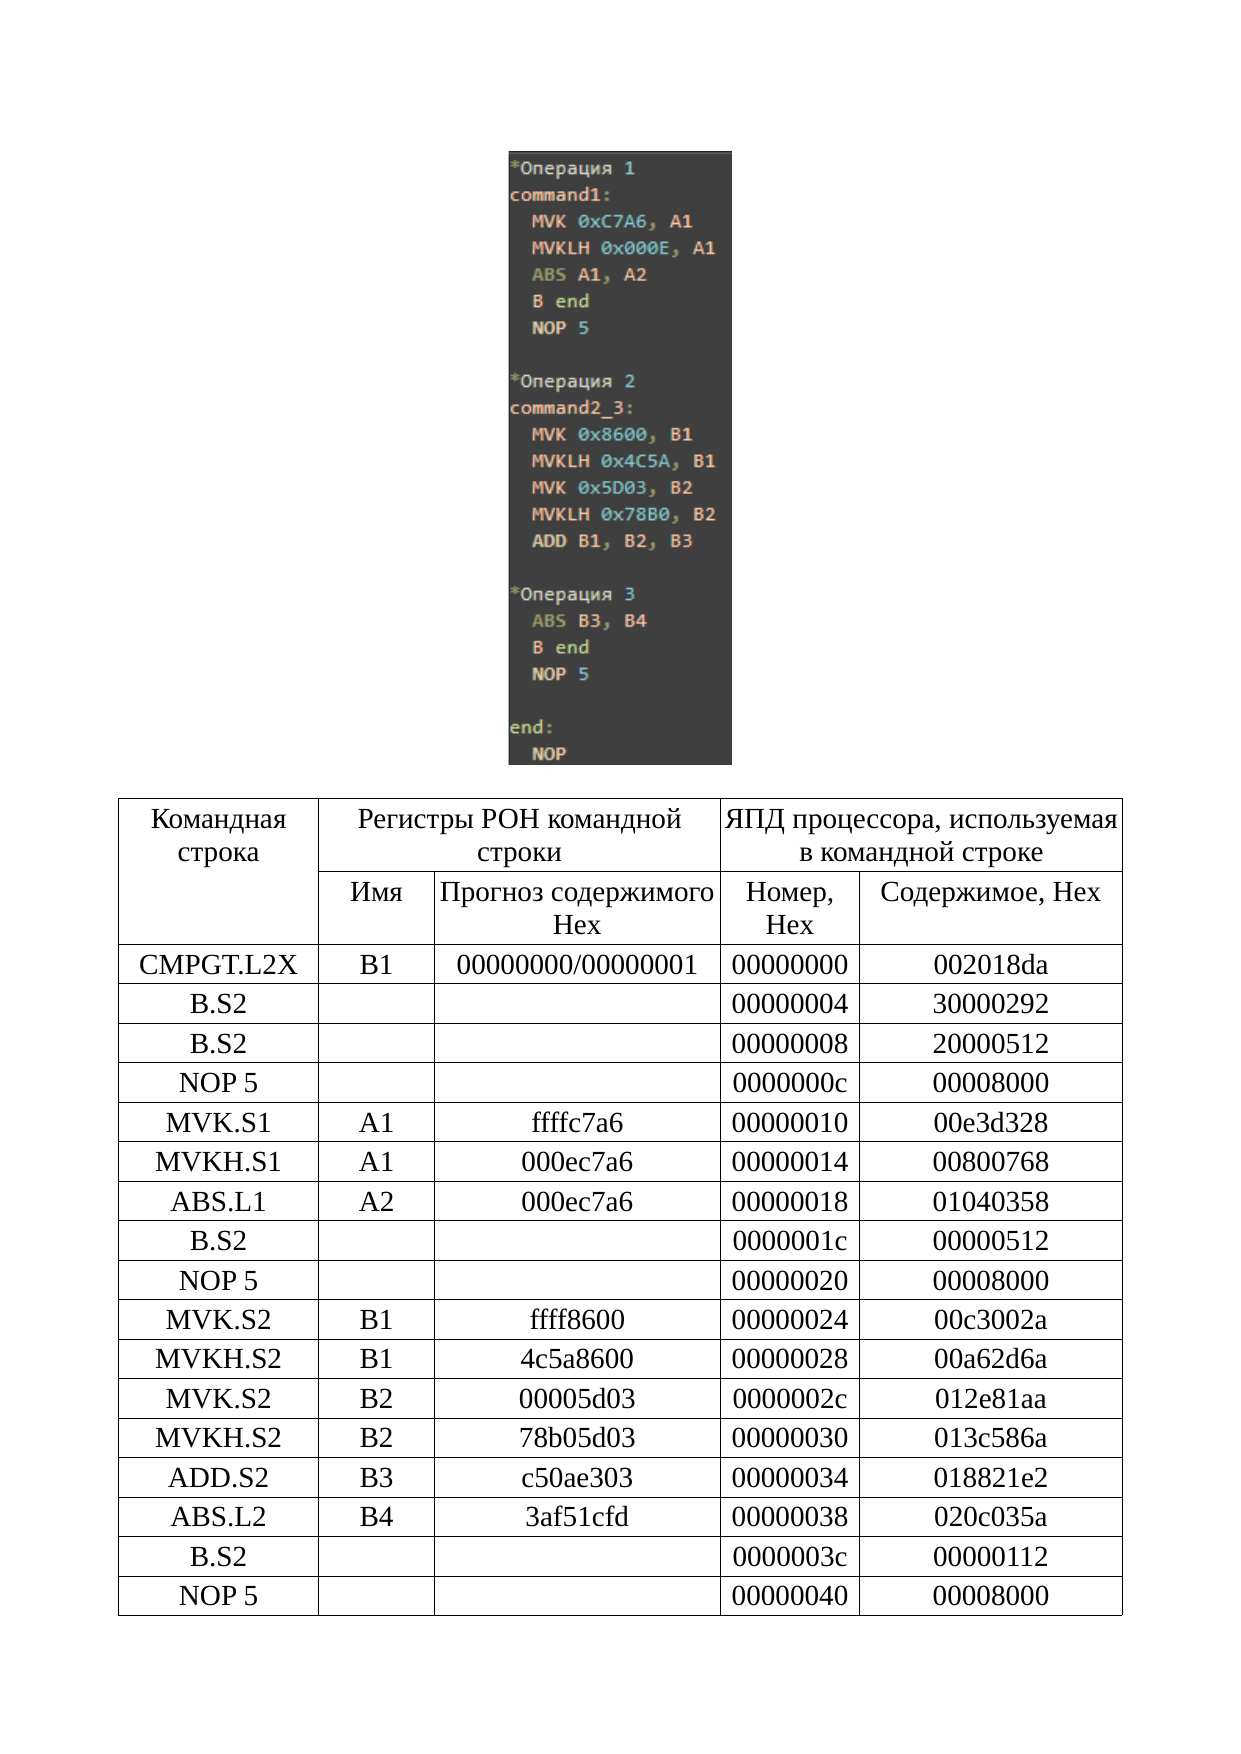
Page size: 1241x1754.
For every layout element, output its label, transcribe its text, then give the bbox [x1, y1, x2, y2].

table_cell ADD.S2 [119, 1458, 318, 1497]
table_cell 00000000 [721, 945, 859, 983]
table_cell [319, 1221, 434, 1260]
table_cell 012e81aa [860, 1379, 1122, 1418]
table_cell CMPGT.L2X [119, 945, 318, 983]
table_cell B1 [319, 945, 434, 983]
table_cell 00000020 [721, 1261, 859, 1299]
table_cell Имя [319, 872, 434, 944]
table_cell 20000512 [860, 1024, 1122, 1062]
table_cell MVKH.S1 [119, 1142, 318, 1181]
table_cell 00000004 [721, 984, 859, 1023]
table_cell 00c3002a [860, 1300, 1122, 1339]
table_cell 78b05d03 [435, 1419, 720, 1457]
table_cell Прогноз содержимого Hex [435, 872, 720, 944]
table_cell 00000040 [721, 1577, 859, 1615]
table_cell 4c5a8600 [435, 1340, 720, 1378]
table_cell [435, 1577, 720, 1615]
table_cell [319, 1024, 434, 1062]
table_header Командная строка [119, 799, 318, 944]
table_cell c50ae303 [435, 1458, 720, 1497]
table_cell 00000018 [721, 1182, 859, 1220]
picture [508, 151, 732, 765]
table_cell [319, 1577, 434, 1615]
table_cell A1 [319, 1103, 434, 1141]
table_cell B4 [319, 1498, 434, 1536]
table_cell ffff8600 [435, 1300, 720, 1339]
table_cell MVKH.S2 [119, 1340, 318, 1378]
table_cell Номер, Hex [721, 872, 859, 944]
table_cell A2 [319, 1182, 434, 1220]
table_cell 0000000c [721, 1063, 859, 1102]
table_header ЯПД процессора, используемая в командной строке [721, 799, 1122, 871]
table_cell ABS.L2 [119, 1498, 318, 1536]
table_cell B.S2 [119, 1537, 318, 1576]
table_cell 00000038 [721, 1498, 859, 1536]
table_cell B1 [319, 1340, 434, 1378]
table_cell 00008000 [860, 1577, 1122, 1615]
table_cell 002018da [860, 945, 1122, 983]
table_cell 00000028 [721, 1340, 859, 1378]
table_cell 00000030 [721, 1419, 859, 1457]
table_cell 00a62d6a [860, 1340, 1122, 1378]
table_cell 0000003c [721, 1537, 859, 1576]
table_cell 00e3d328 [860, 1103, 1122, 1141]
table_cell [435, 1537, 720, 1576]
table_cell NOP 5 [119, 1261, 318, 1299]
table_cell 018821e2 [860, 1458, 1122, 1497]
table_cell 00000034 [721, 1458, 859, 1497]
table_cell 020c035a [860, 1498, 1122, 1536]
table_cell 01040358 [860, 1182, 1122, 1220]
table_cell B.S2 [119, 984, 318, 1023]
table_cell MVK.S1 [119, 1103, 318, 1141]
table_cell 0000001c [721, 1221, 859, 1260]
table_cell [435, 1221, 720, 1260]
table_cell 00000024 [721, 1300, 859, 1339]
table_cell 013c586a [860, 1419, 1122, 1457]
table_cell [435, 1063, 720, 1102]
table_cell 00000512 [860, 1221, 1122, 1260]
table_cell 000ec7a6 [435, 1142, 720, 1181]
table_cell ABS.L1 [119, 1182, 318, 1220]
table_cell B1 [319, 1300, 434, 1339]
table_cell MVK.S2 [119, 1300, 318, 1339]
table_cell 0000002c [721, 1379, 859, 1418]
table_cell Содержимое, Hex [860, 872, 1122, 944]
table_cell B.S2 [119, 1221, 318, 1260]
table_cell 00008000 [860, 1063, 1122, 1102]
table_cell 00000112 [860, 1537, 1122, 1576]
table_cell MVKH.S2 [119, 1419, 318, 1457]
table_cell [319, 1537, 434, 1576]
table_cell 00000008 [721, 1024, 859, 1062]
table_cell MVK.S2 [119, 1379, 318, 1418]
table_cell [435, 984, 720, 1023]
table_cell 00800768 [860, 1142, 1122, 1181]
table_cell 00005d03 [435, 1379, 720, 1418]
table_cell 000ec7a6 [435, 1182, 720, 1220]
table_cell 00000014 [721, 1142, 859, 1181]
table_cell NOP 5 [119, 1577, 318, 1615]
table_cell [435, 1024, 720, 1062]
table_cell 3af51cfd [435, 1498, 720, 1536]
table_cell B2 [319, 1379, 434, 1418]
table_cell 30000292 [860, 984, 1122, 1023]
table_cell [435, 1261, 720, 1299]
table_header Регистры РОН командной строки [319, 799, 720, 871]
table_cell B3 [319, 1458, 434, 1497]
table_cell ffffc7a6 [435, 1103, 720, 1141]
table_cell 00000000/00000001 [435, 945, 720, 983]
table_cell 00008000 [860, 1261, 1122, 1299]
table_cell [319, 1261, 434, 1299]
table_cell B.S2 [119, 1024, 318, 1062]
table_cell NOP 5 [119, 1063, 318, 1102]
table_cell B2 [319, 1419, 434, 1457]
table_cell [319, 1063, 434, 1102]
table_cell [319, 984, 434, 1023]
table_cell A1 [319, 1142, 434, 1181]
table_cell 00000010 [721, 1103, 859, 1141]
